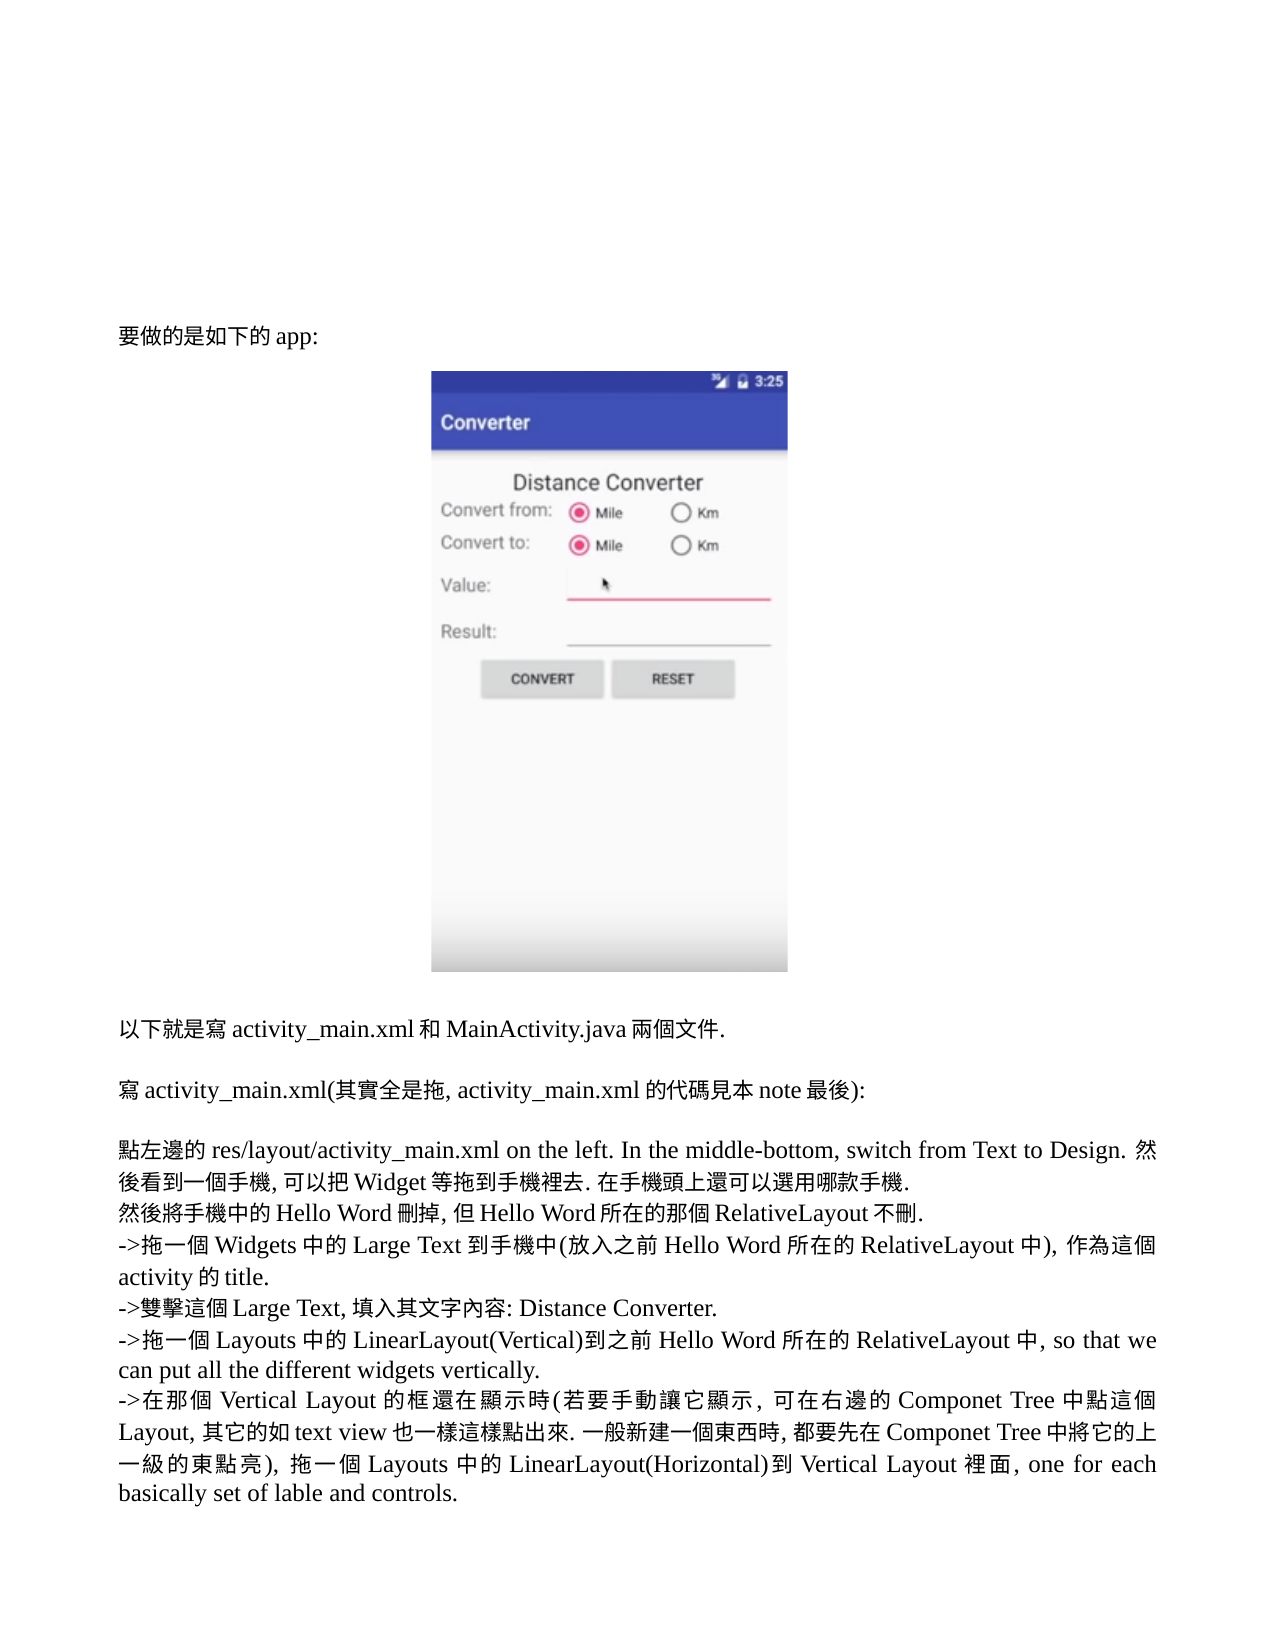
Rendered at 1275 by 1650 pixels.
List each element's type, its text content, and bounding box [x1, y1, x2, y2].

text ->雙擊這個Large Text, 填入其文字內容: Distance Converter. [118, 1291, 1157, 1323]
text ->在那個Vertical Layout的框還在顯示時(若要手動讓它顯示, 可在右邊的Componet Tree中點這個Layout, 其它的如text view也一樣這樣點出來. 一般新建一個東西時, 都要先在Componet Tree中將它的上一級的東點亮), 拖一個Layouts中的LinearLayout(Horizontal)到Vertical Layout裡面, one for each basically set of lable and controls. [118, 1383, 1157, 1507]
text 寫activity_main.xml(其實全是拖, activity_main.xml的代碼見本note最後): [118, 1073, 1157, 1104]
text 要做的是如下的app: [118, 319, 1157, 351]
text ->拖一個Widgets中的Large Text到手機中(放入之前Hello Word所在的RelativeLayout中), 作為這個activity的title. [118, 1228, 1157, 1291]
text 然後將手機中的Hello Word刪掉, 但Hello Word所在的那個RelativeLayout不刪. [118, 1196, 1157, 1228]
text 點左邊的res/layout/activity_main.xml on the left. In the middle-bottom, switch from Text to Design. 然後看到一個手機, 可以把Widget等拖到手機裡去. 在手機頭上還可以選用哪款手機. [118, 1133, 1157, 1196]
text ->拖一個Layouts中的LinearLayout(Vertical)到之前Hello Word所在的RelativeLayout中, so that we can put all the different widgets vertically. [118, 1323, 1157, 1383]
text 以下就是寫activity_main.xml和MainActivity.java兩個文件. [118, 1012, 1157, 1044]
picture [431, 371, 788, 972]
